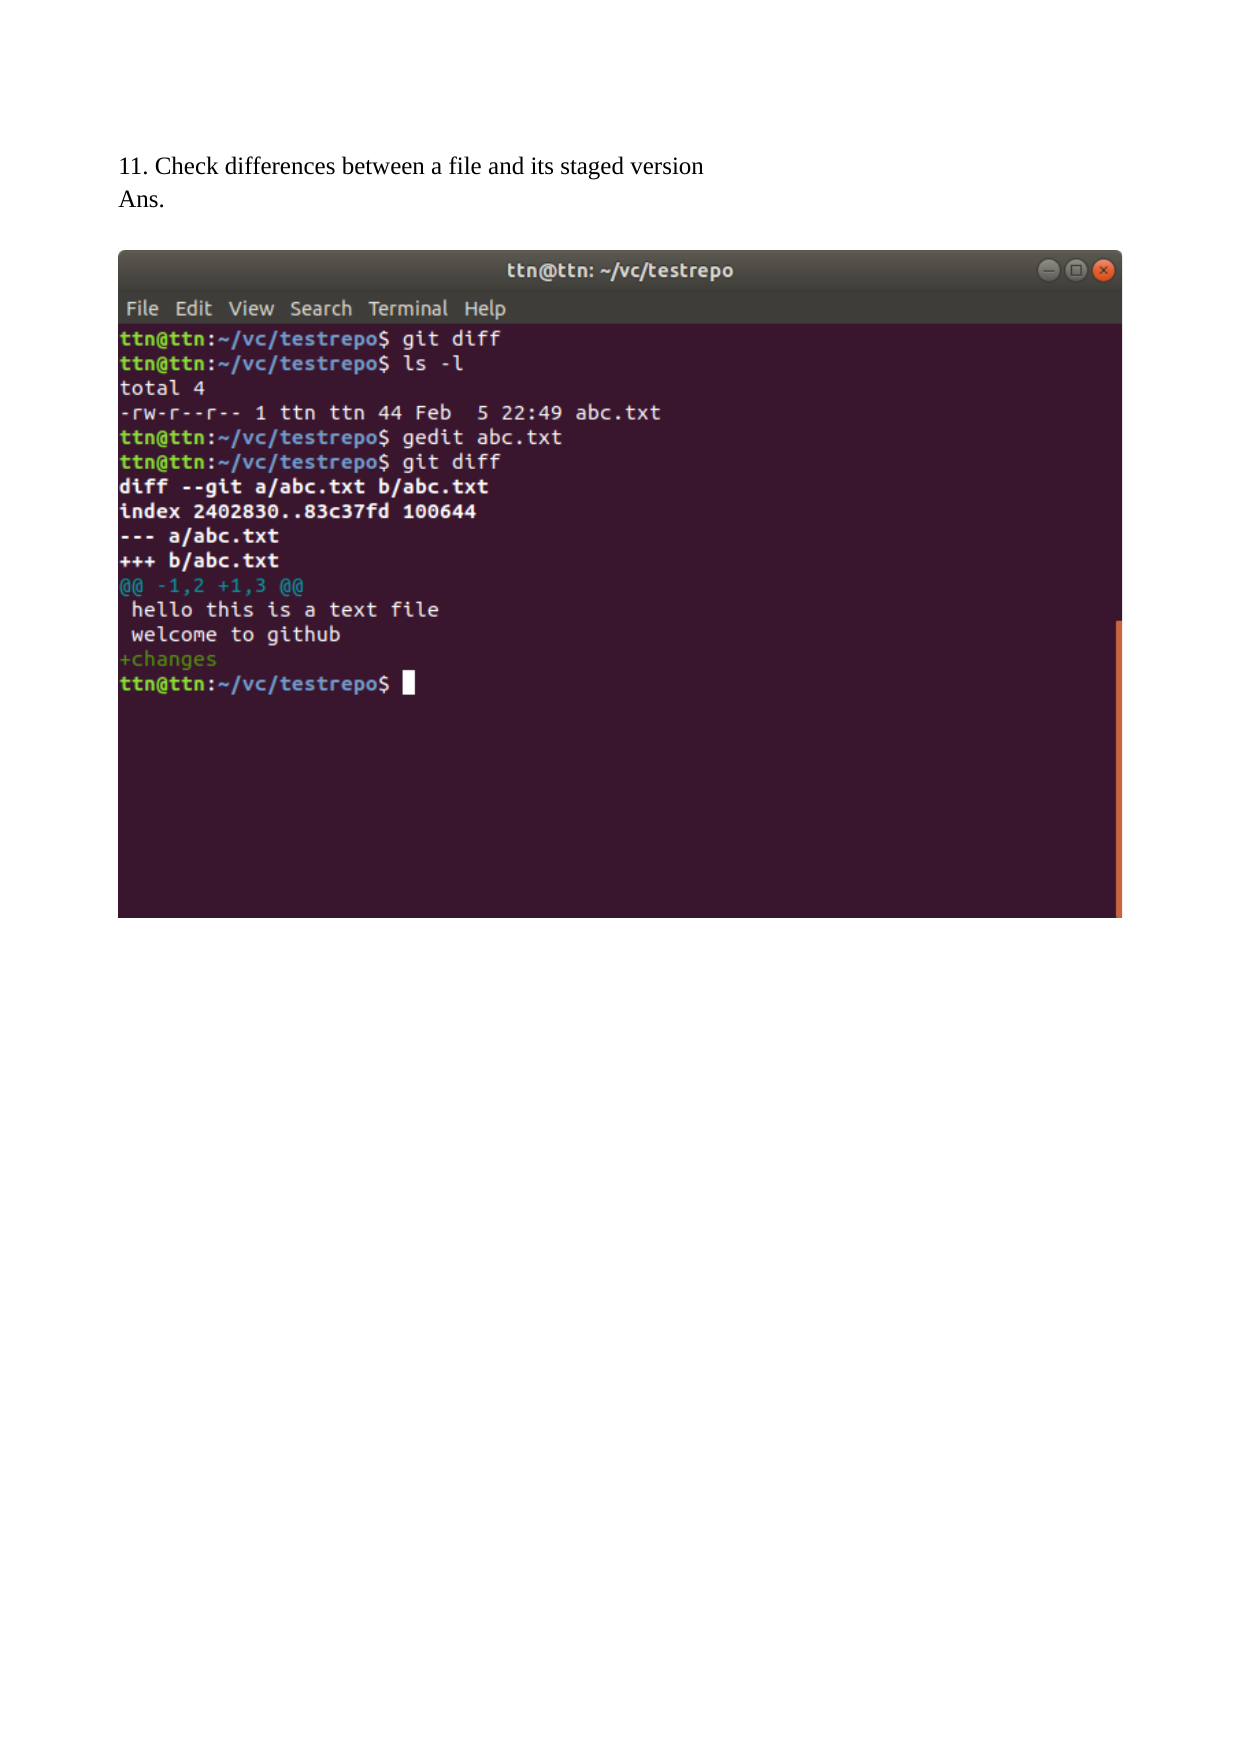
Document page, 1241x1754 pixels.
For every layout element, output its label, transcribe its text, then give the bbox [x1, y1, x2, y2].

text Ans. [118, 184, 1122, 213]
picture [118, 250, 1123, 918]
text 11. Check differences between a file and its staged version [118, 151, 1122, 180]
